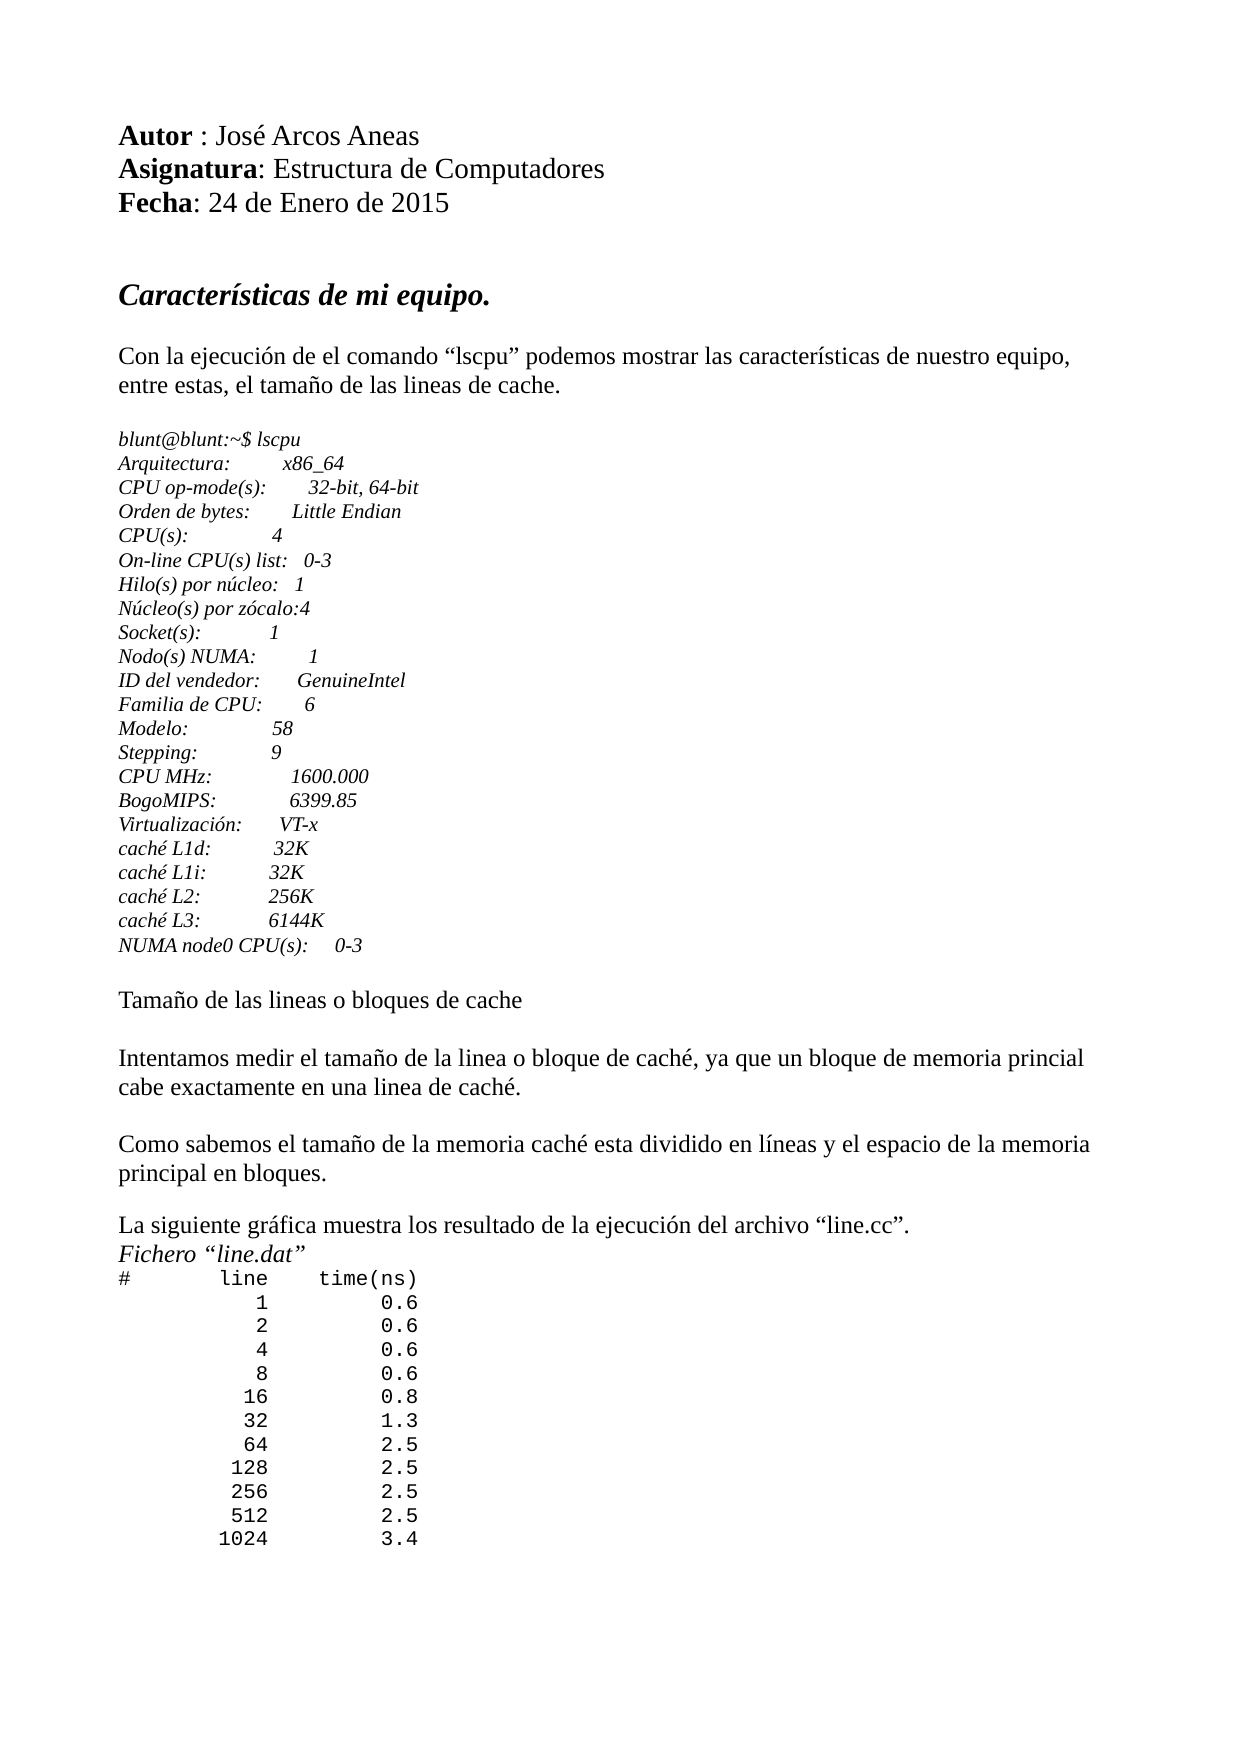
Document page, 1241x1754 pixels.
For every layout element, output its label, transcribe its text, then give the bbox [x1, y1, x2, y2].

text BogoMIPS: 6399.85 [118, 788, 1122, 812]
text 64 2.5 [118, 1434, 1122, 1457]
text CPU op-mode(s): 32-bit, 64-bit [118, 475, 1122, 499]
text ID del vendedor: GenuineIntel [118, 668, 1122, 692]
text Tamaño de las lineas o bloques de cache [118, 985, 1122, 1014]
text Núcleo(s) por zócalo:4 [118, 596, 1122, 620]
text On-line CPU(s) list: 0-3 [118, 547, 1122, 572]
text Con la ejecución de el comando “lscpu” podemos mostrar las características de nuestro equipo, entre estas, el tamaño de las lineas de cache. [118, 341, 1122, 398]
text Socket(s): 1 [118, 620, 1122, 644]
text caché L1d: 32K [118, 836, 1122, 860]
text Autor : José Arcos Aneas [118, 118, 1122, 152]
text caché L3: 6144K [118, 908, 1122, 932]
text CPU(s): 4 [118, 523, 1122, 547]
text 2 0.6 [118, 1315, 1122, 1339]
text 16 0.8 [118, 1386, 1122, 1410]
text Fecha: 24 de Enero de 2015 [118, 185, 1122, 219]
text CPU MHz: 1600.000 [118, 764, 1122, 788]
text blunt@blunt:~$ lscpu [118, 427, 1122, 451]
text 256 2.5 [118, 1481, 1122, 1504]
text Virtualización: VT-x [118, 812, 1122, 836]
text caché L1i: 32K [118, 860, 1122, 884]
text 1024 3.4 [118, 1528, 1122, 1552]
text Asignatura: Estructura de Computadores [118, 152, 1122, 185]
text Stepping: 9 [118, 740, 1122, 764]
text 8 0.6 [118, 1363, 1122, 1386]
text 128 2.5 [118, 1457, 1122, 1481]
text NUMA node0 CPU(s): 0-3 [118, 932, 1122, 957]
text 4 0.6 [118, 1339, 1122, 1363]
text 32 1.3 [118, 1410, 1122, 1434]
text Arquitectura: x86_64 [118, 451, 1122, 475]
text # line time(ns) [118, 1268, 1122, 1292]
text Características de mi equipo. [118, 276, 1122, 312]
text Orden de bytes: Little Endian [118, 499, 1122, 523]
text Familia de CPU: 6 [118, 692, 1122, 716]
text Como sabemos el tamaño de la memoria caché esta dividido en líneas y el espacio de la memoria principal en bloques. [118, 1129, 1122, 1187]
text 512 2.5 [118, 1504, 1122, 1528]
text Modelo: 58 [118, 716, 1122, 740]
text Intentamos medir el tamaño de la linea o bloque de caché, ya que un bloque de memoria princial cabe exactamente en una linea de caché. [118, 1043, 1122, 1100]
text Hilo(s) por núcleo: 1 [118, 572, 1122, 596]
text La siguiente gráfica muestra los resultado de la ejecución del archivo “line.cc”. [118, 1211, 1122, 1239]
text Nodo(s) NUMA: 1 [118, 644, 1122, 668]
text Fichero “line.dat” [118, 1239, 1122, 1268]
text caché L2: 256K [118, 884, 1122, 908]
text 1 0.6 [118, 1292, 1122, 1315]
